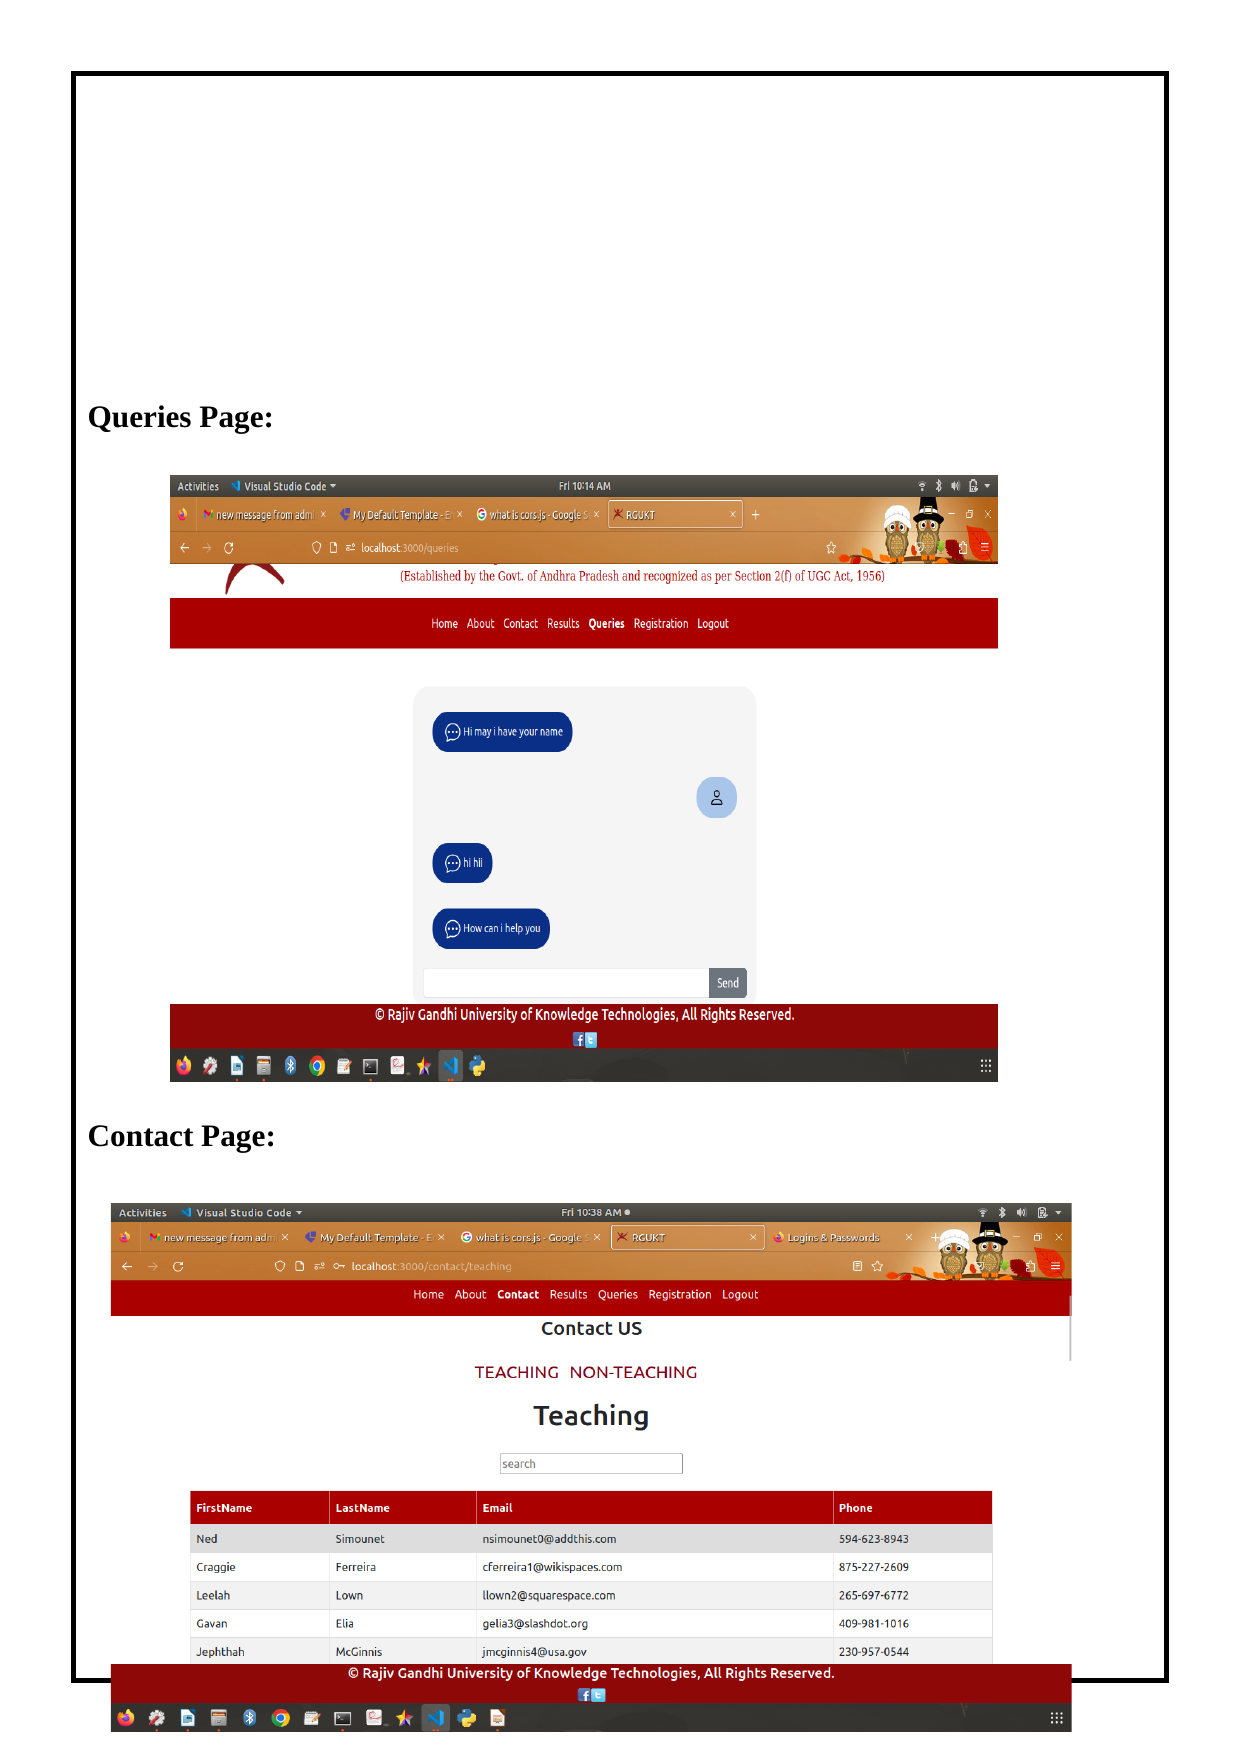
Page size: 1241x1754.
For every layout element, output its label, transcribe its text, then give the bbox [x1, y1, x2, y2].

picture [170, 475, 998, 1082]
picture [110, 1203, 1072, 1732]
text Contact Page: [87, 1117, 1153, 1153]
text Queries Page: [87, 398, 1153, 434]
